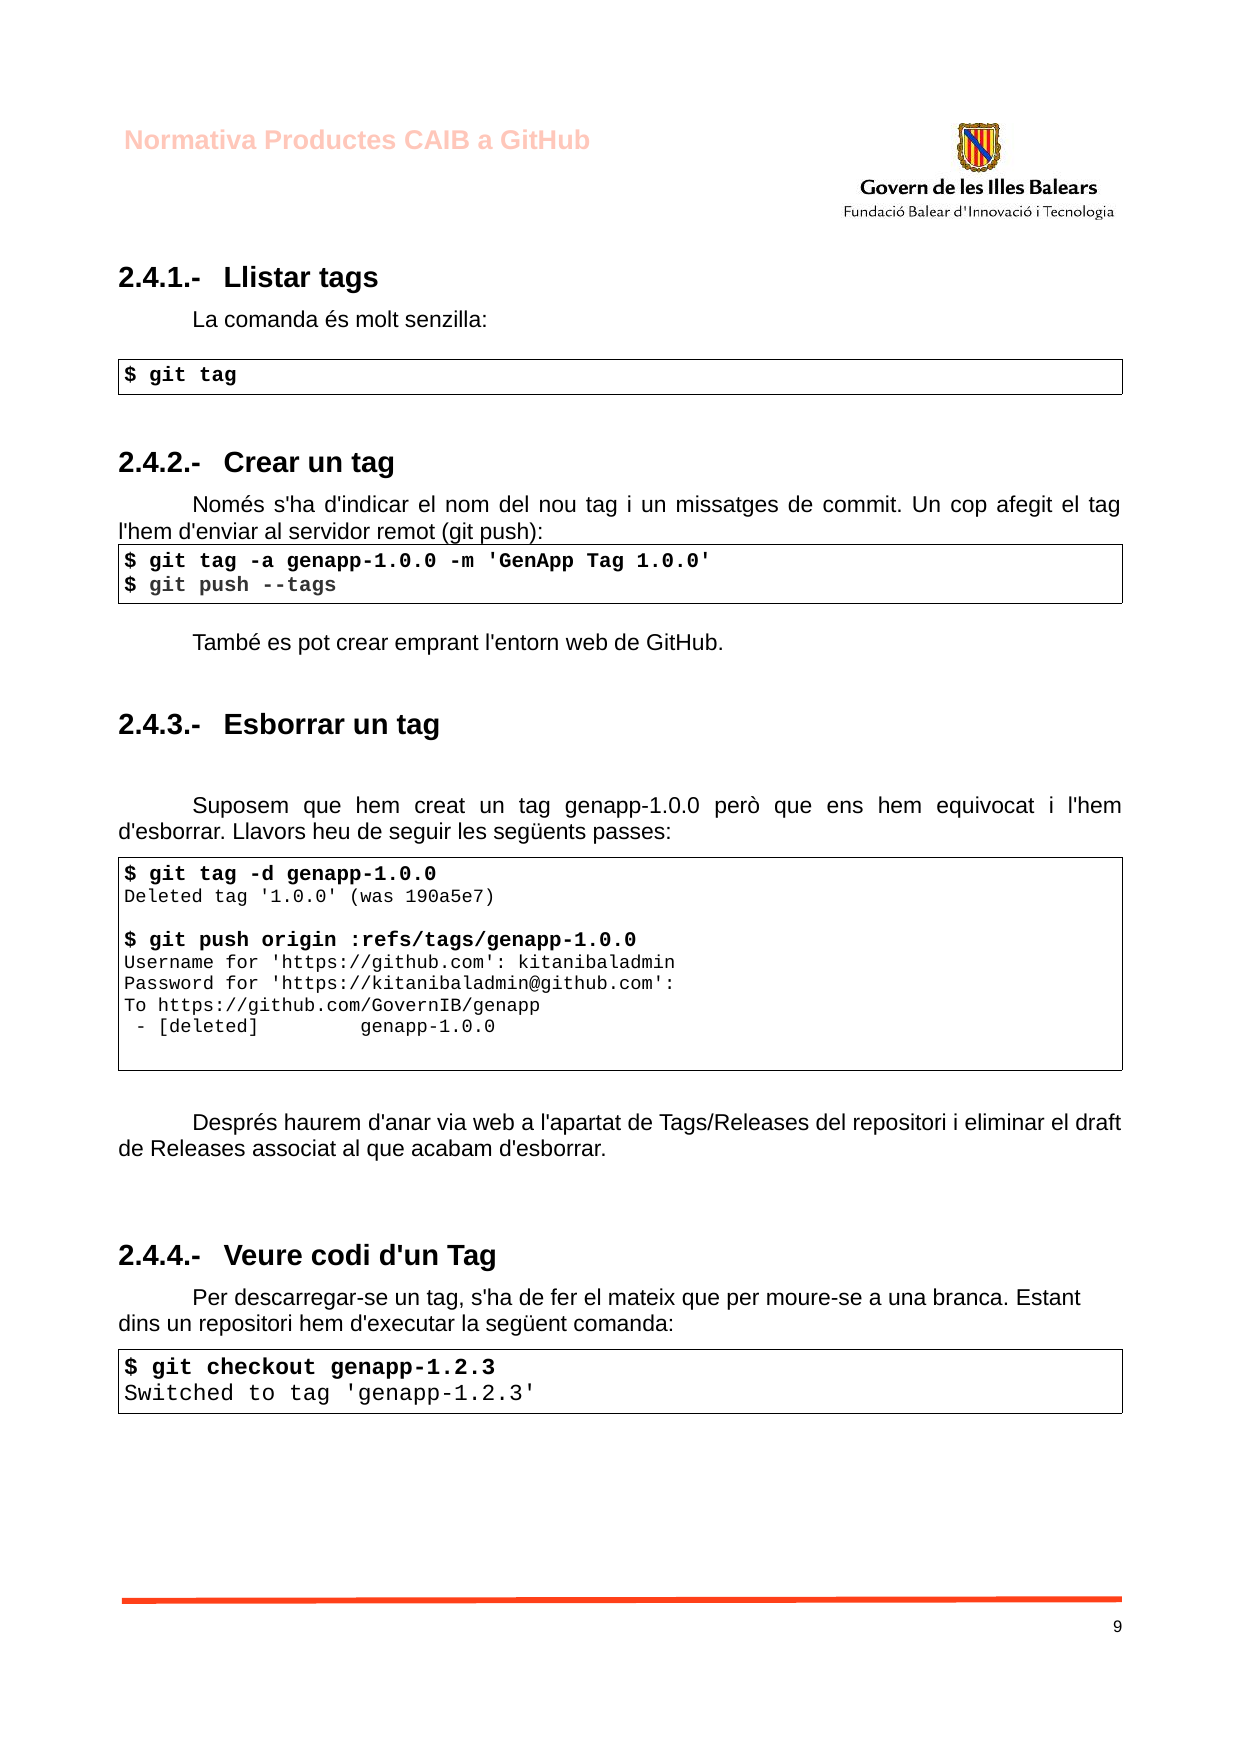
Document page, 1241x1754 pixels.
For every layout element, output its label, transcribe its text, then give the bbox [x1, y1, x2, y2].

text Suposem que hem creat un tag genapp-1.0.0 però que ens hem equivocat i l'hem d'esborrar. Llavors heu de seguir les següents passes: [118, 792, 1122, 845]
table_header $ git checkout genapp-1.2.3 Switched to tag 'genapp-1.2.3' [119, 1350, 1122, 1413]
subtitle Veure codi d'un Tag [118, 1238, 1122, 1271]
subtitle Esborrar un tag [118, 707, 1122, 741]
text Per descarregar-se un tag, s'ha de fer el mateix que per moure-se a una branca. Estant dins un repositori hem d'executar la següent comanda: [118, 1284, 1122, 1337]
text Només s'ha d'indicar el nom del nou tag i un missatges de commit. Un cop afegit el tag l'hem d'enviar al servidor remot (git push): [118, 491, 1122, 544]
text Després haurem d'anar via web a l'apartat de Tags/Releases del repositori i eliminar el draft de Releases associat al que acabam d'esborrar. [118, 1109, 1122, 1162]
table_header $ git tag -a genapp-1.0.0 -m 'GenApp Tag 1.0.0' $ git push --tags [119, 545, 1122, 603]
subtitle Crear un tag [118, 445, 1122, 479]
picture [840, 123, 1117, 220]
table_header $ git tag [119, 360, 1122, 394]
text La comanda és molt senzilla: [118, 306, 1122, 332]
text També es pot crear emprant l'entorn web de GitHub. [118, 629, 1122, 656]
table_header $ git tag -d genapp-1.0.0 Deleted tag '1.0.0' (was 190a5e7) $ git push origin :refs/tags/genapp-1.0.0 Username for 'https://github.com': kitanibaladmin Password for 'https://kitanibaladmin@github.com': To https://github.com/GovernIB/genapp - [deleted] genapp-1.0.0 [119, 858, 1122, 1070]
subtitle Llistar tags [118, 260, 1122, 293]
